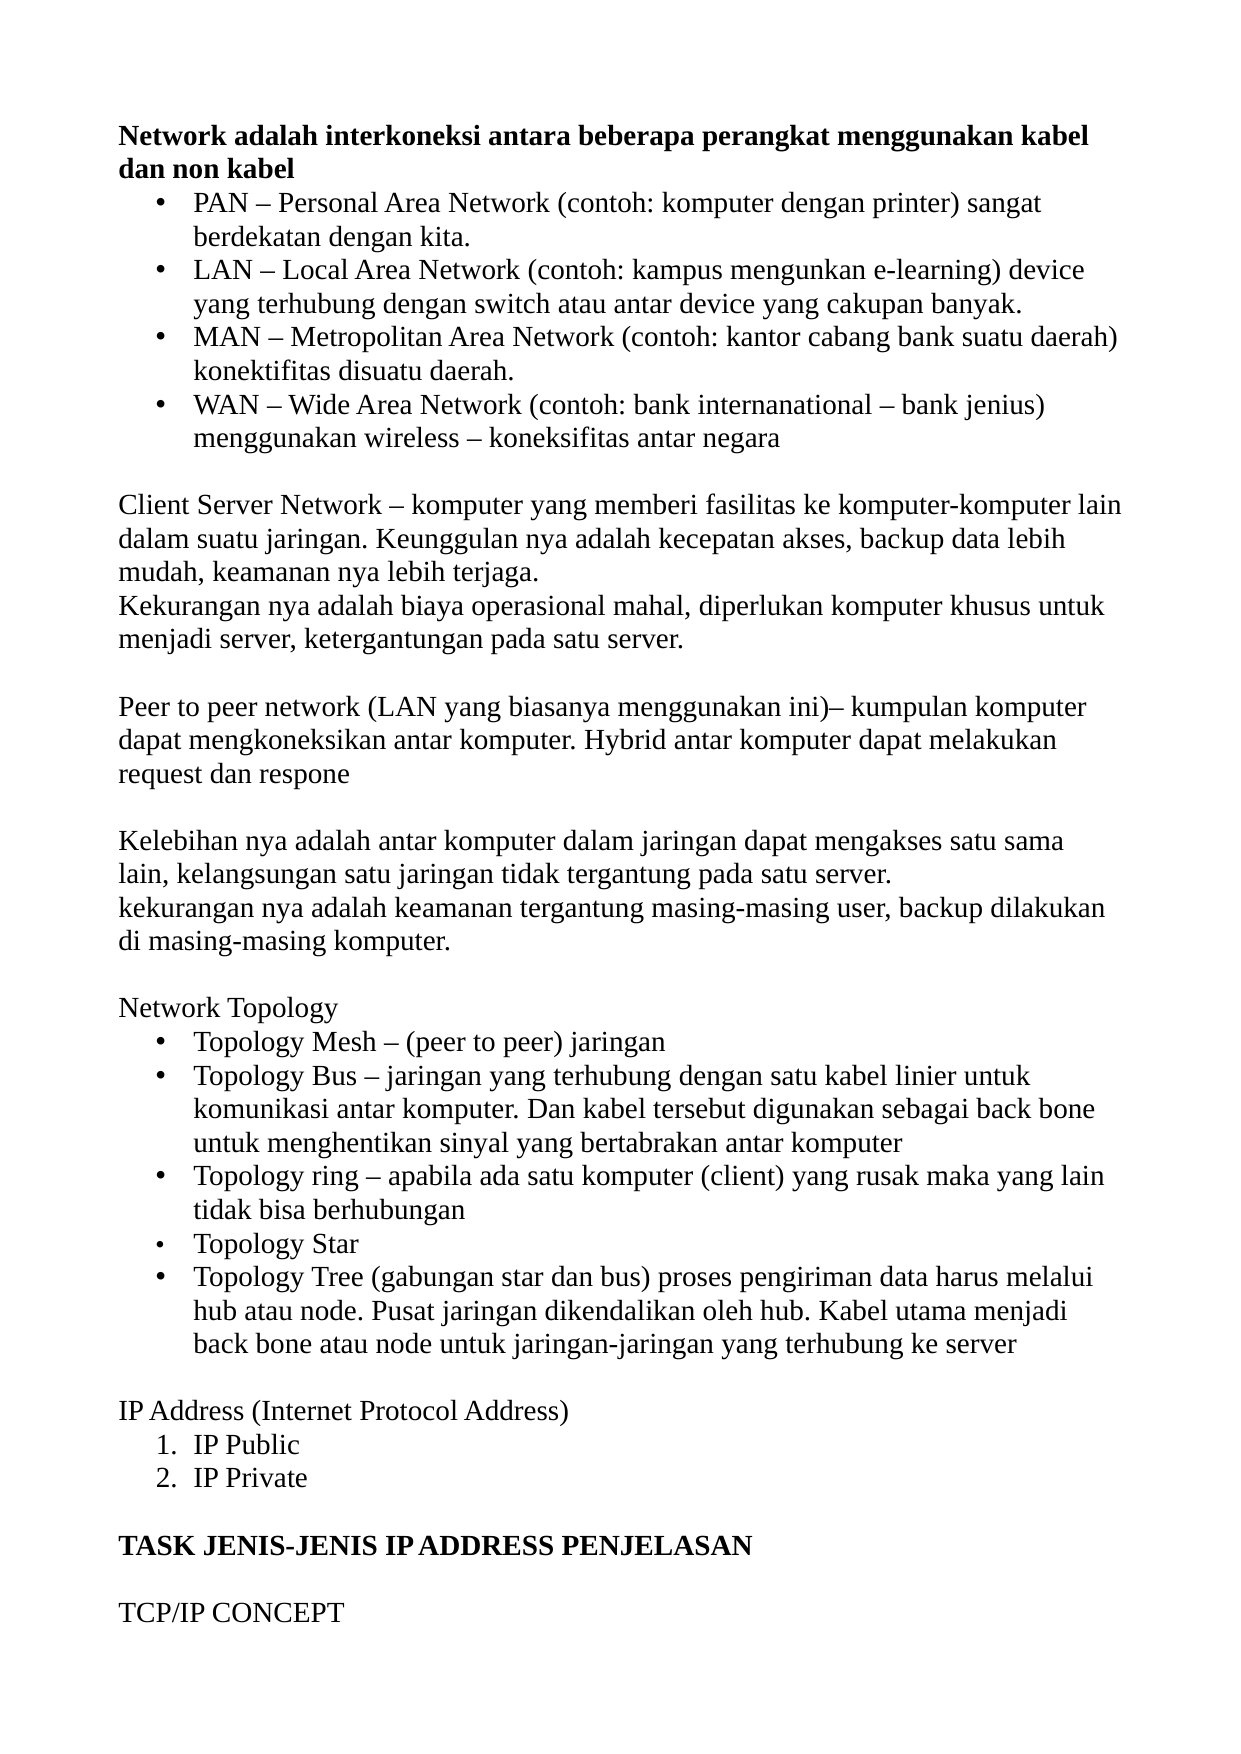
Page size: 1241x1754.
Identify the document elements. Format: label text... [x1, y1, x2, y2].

text Client Server Network – komputer yang memberi fasilitas ke komputer-komputer lain dalam suatu jaringan. Keunggulan nya adalah kecepatan akses, backup data lebih mudah, keamanan nya lebih terjaga. [118, 487, 1122, 588]
text TASK JENIS-JENIS IP ADDRESS PENJELASAN [118, 1528, 1122, 1561]
list Topology Tree (gabungan star dan bus) proses pengiriman data harus melalui hub atau node. Pusat jaringan dikendalikan oleh hub. Kabel utama menjadi back bone atau node untuk jaringan-jaringan yang terhubung ke server [156, 1259, 1122, 1360]
text Network Topology [118, 991, 1122, 1024]
list LAN – Local Area Network (contoh: kampus mengunkan e-learning) device yang terhubung dengan switch atau antar device yang cakupan banyak. [156, 252, 1122, 319]
list PAN – Personal Area Network (contoh: komputer dengan printer) sangat berdekatan dengan kita. [156, 185, 1122, 252]
text Kelebihan nya adalah antar komputer dalam jaringan dapat mengakses satu sama lain, kelangsungan satu jaringan tidak tergantung pada satu server. [118, 823, 1122, 890]
list Topology Star [156, 1226, 1122, 1259]
text Peer to peer network (LAN yang biasanya menggunakan ini)– kumpulan komputer dapat mengkoneksikan antar komputer. Hybrid antar komputer dapat melakukan request dan respone [118, 689, 1122, 789]
text kekurangan nya adalah keamanan tergantung masing-masing user, backup dilakukan di masing-masing komputer. [118, 890, 1122, 957]
text IP Address (Internet Protocol Address) [118, 1393, 1122, 1427]
list Topology Bus – jaringan yang terhubung dengan satu kabel linier untuk komunikasi antar komputer. Dan kabel tersebut digunakan sebagai back bone untuk menghentikan sinyal yang bertabrakan antar komputer [156, 1058, 1122, 1158]
list IP Public [156, 1427, 1122, 1461]
text TCP/IP CONCEPT [118, 1595, 1122, 1628]
list MAN – Metropolitan Area Network (contoh: kantor cabang bank suatu daerah) konektifitas disuatu daerah. [156, 319, 1122, 387]
text Network adalah interkoneksi antara beberapa perangkat menggunakan kabel dan non kabel [118, 118, 1122, 185]
list WAN – Wide Area Network (contoh: bank internanational – bank jenius) menggunakan wireless – koneksifitas antar negara [156, 387, 1122, 454]
text Kekurangan nya adalah biaya operasional mahal, diperlukan komputer khusus untuk menjadi server, ketergantungan pada satu server. [118, 588, 1122, 655]
list Topology ring – apabila ada satu komputer (client) yang rusak maka yang lain tidak bisa berhubungan [156, 1158, 1122, 1226]
list IP Private [156, 1461, 1122, 1494]
list Topology Mesh – (peer to peer) jaringan [156, 1024, 1122, 1058]
